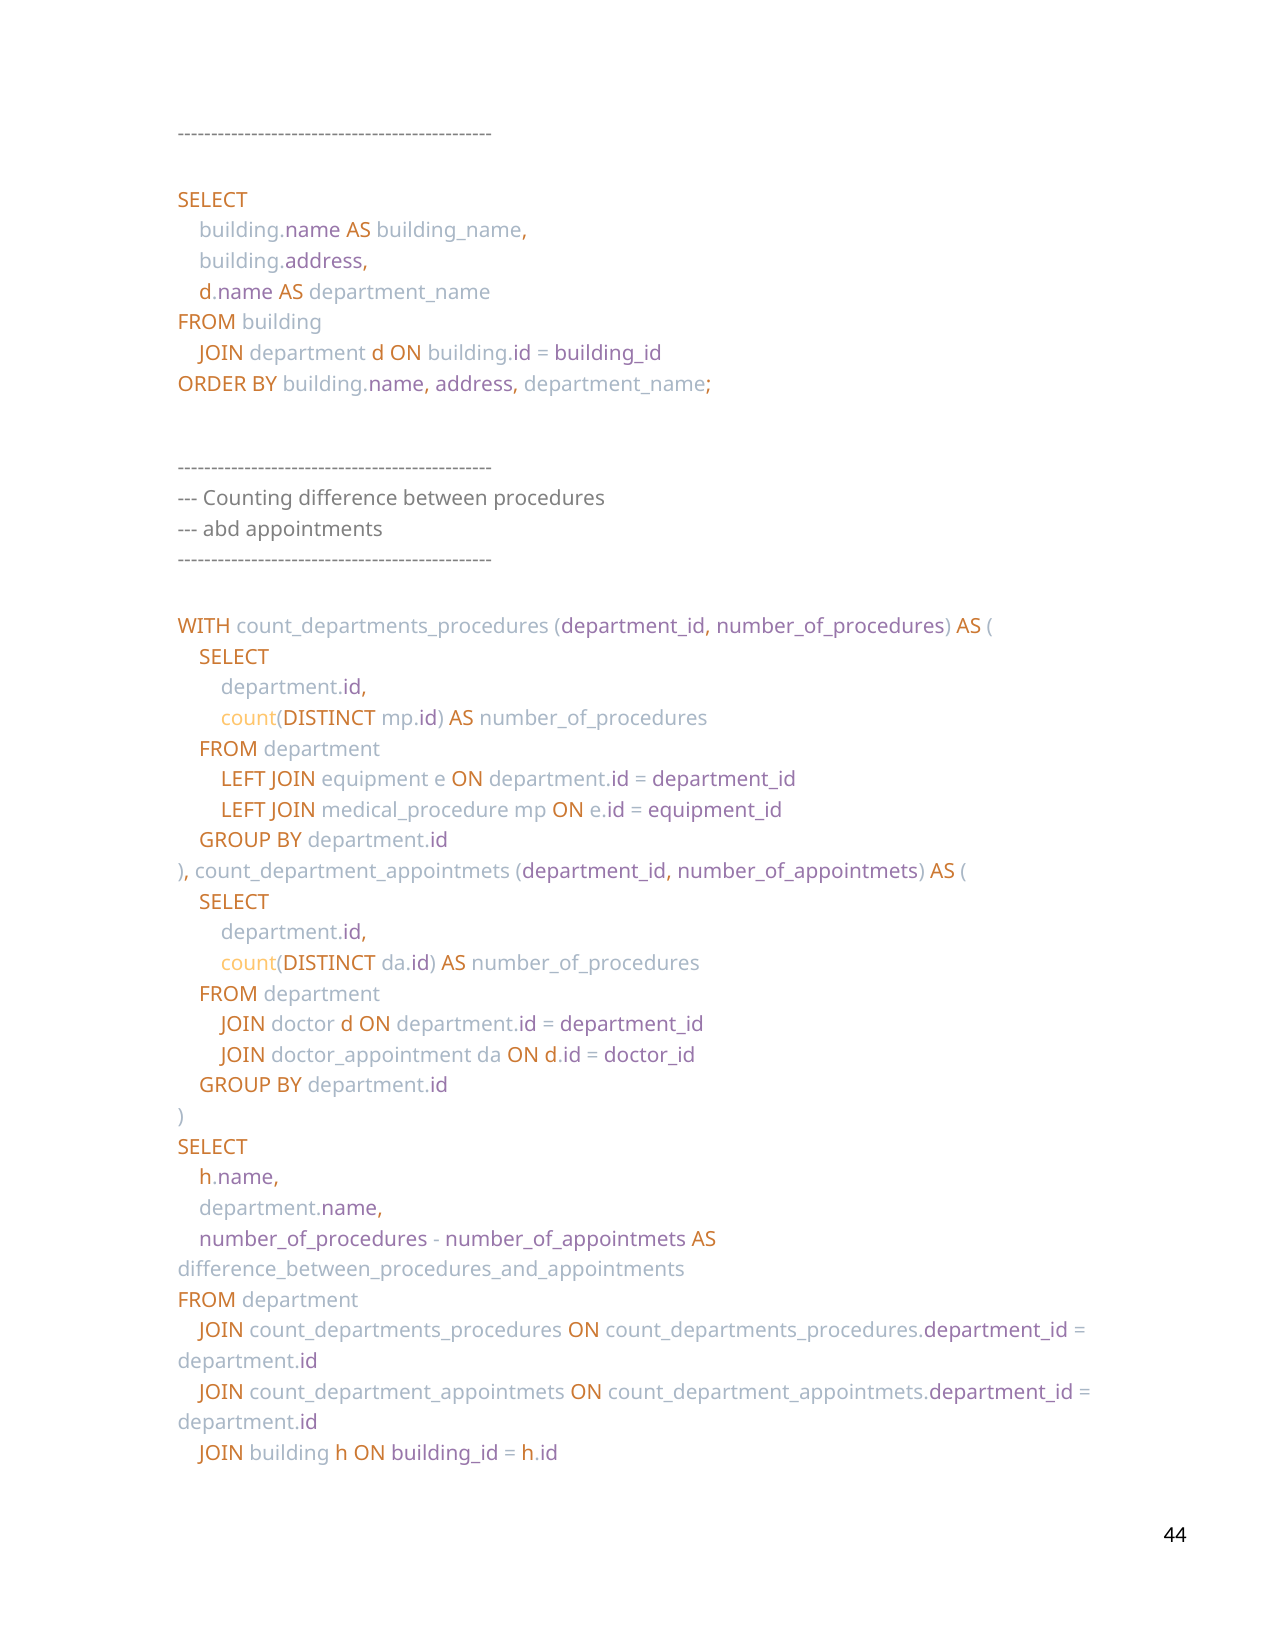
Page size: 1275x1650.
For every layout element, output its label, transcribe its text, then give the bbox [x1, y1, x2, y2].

text ----------------------------------------------- SELECT building.name AS building_name, building.address, d.name AS department_name FROM building JOIN department d ON building.id = building_id ORDER BY building.name, address, department_name; [177, 118, 1186, 433]
text ----------------------------------------------- --- Counting difference between procedures --- abd appointments ----------------------------------------------- WITH count_departments_procedures (department_id, number_of_procedures) AS ( SELECT department.id, count(DISTINCT mp.id) AS number_of_procedures FROM department LEFT JOIN equipment e ON department.id = department_id LEFT JOIN medical_procedure mp ON e.id = equipment_id GROUP BY department.id ), count_department_appointmets (department_id, number_of_appointmets) AS ( SELECT department.id, count(DISTINCT da.id) AS number_of_procedures FROM department JOIN doctor d ON department.id = department_id JOIN doctor_appointment da ON d.id = doctor_id GROUP BY department.id ) SELECT h.name, department.name, number_of_procedures - number_of_appointmets AS difference_between_procedures_and_appointments FROM department JOIN count_departments_procedures ON count_departments_procedures.department_id = department.id JOIN count_department_appointmets ON count_department_appointmets.department_id = department.id JOIN building h ON building_id = h.id [177, 452, 1186, 1466]
